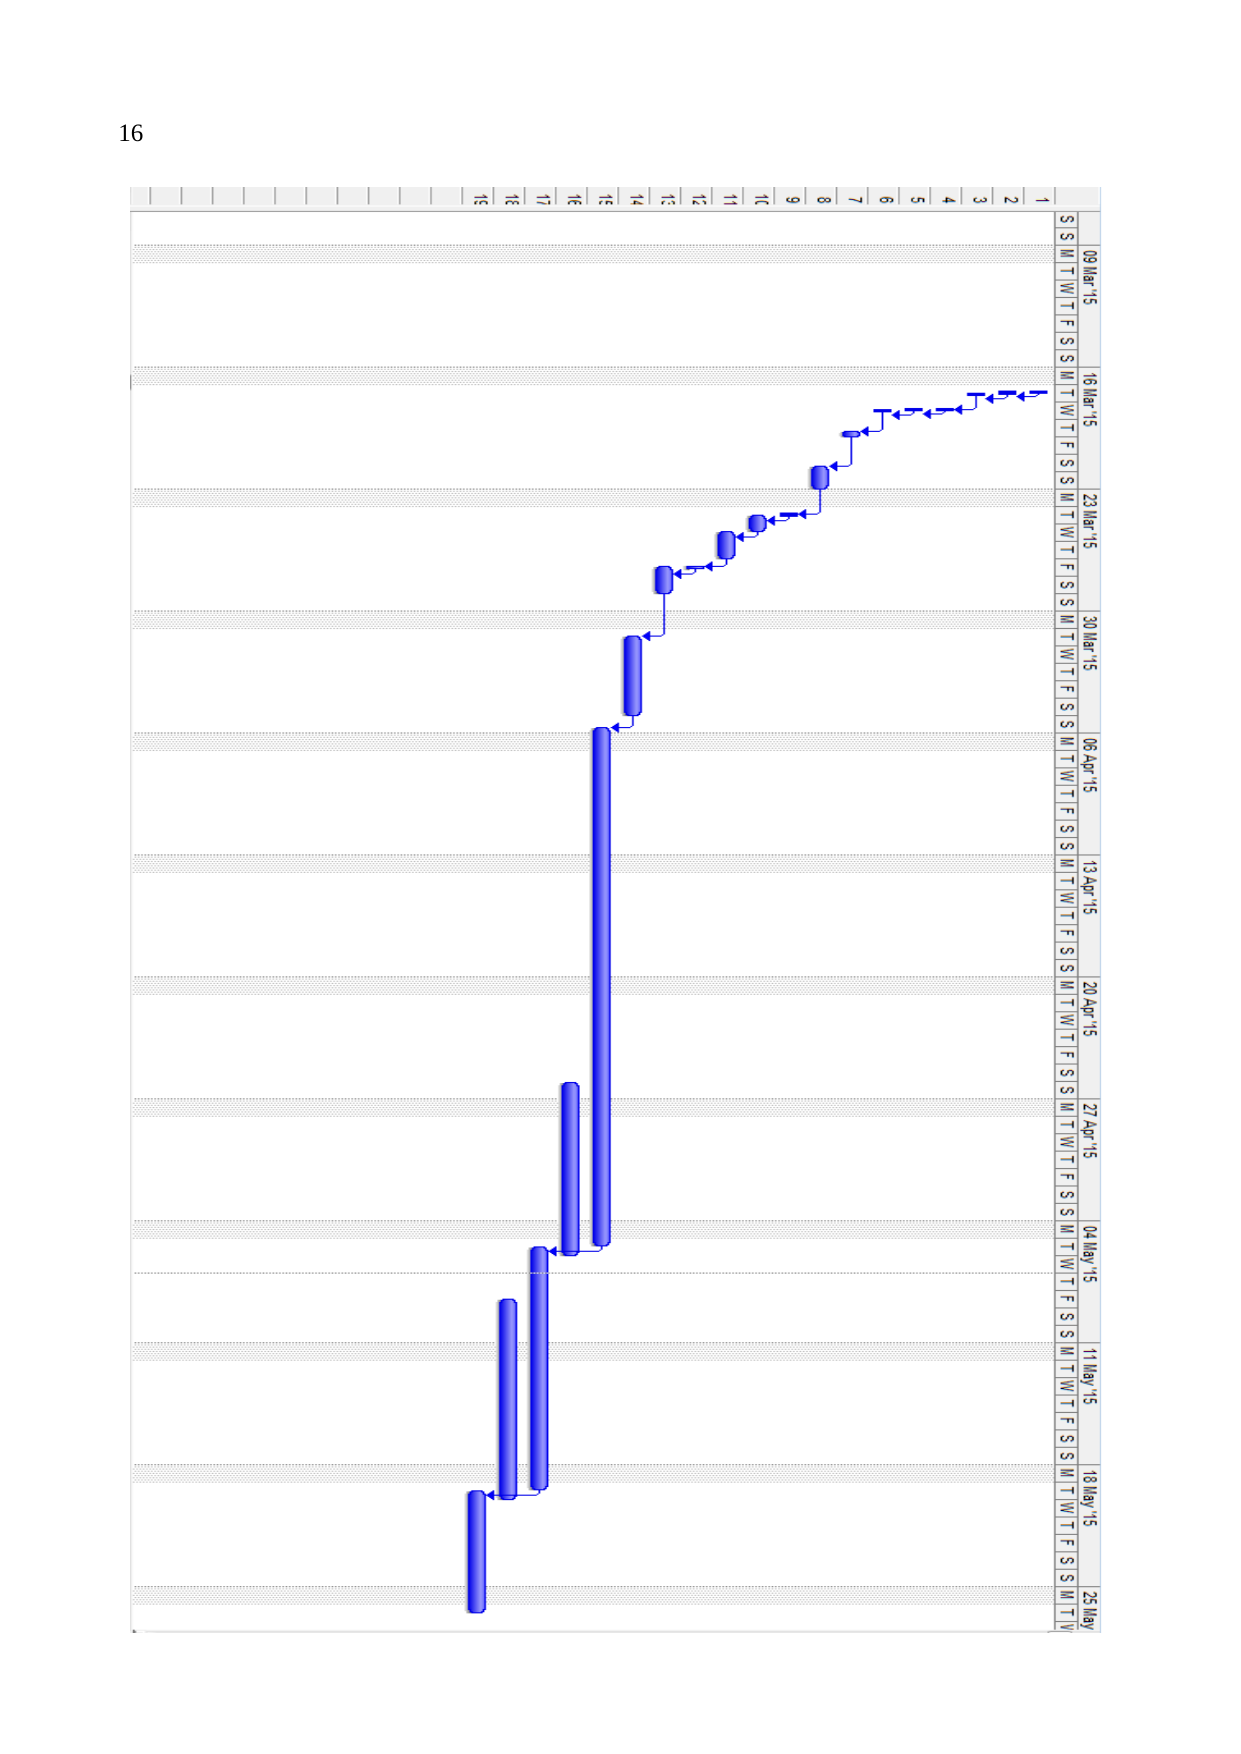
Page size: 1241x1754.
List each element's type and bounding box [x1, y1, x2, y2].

picture [130, 187, 1102, 1633]
